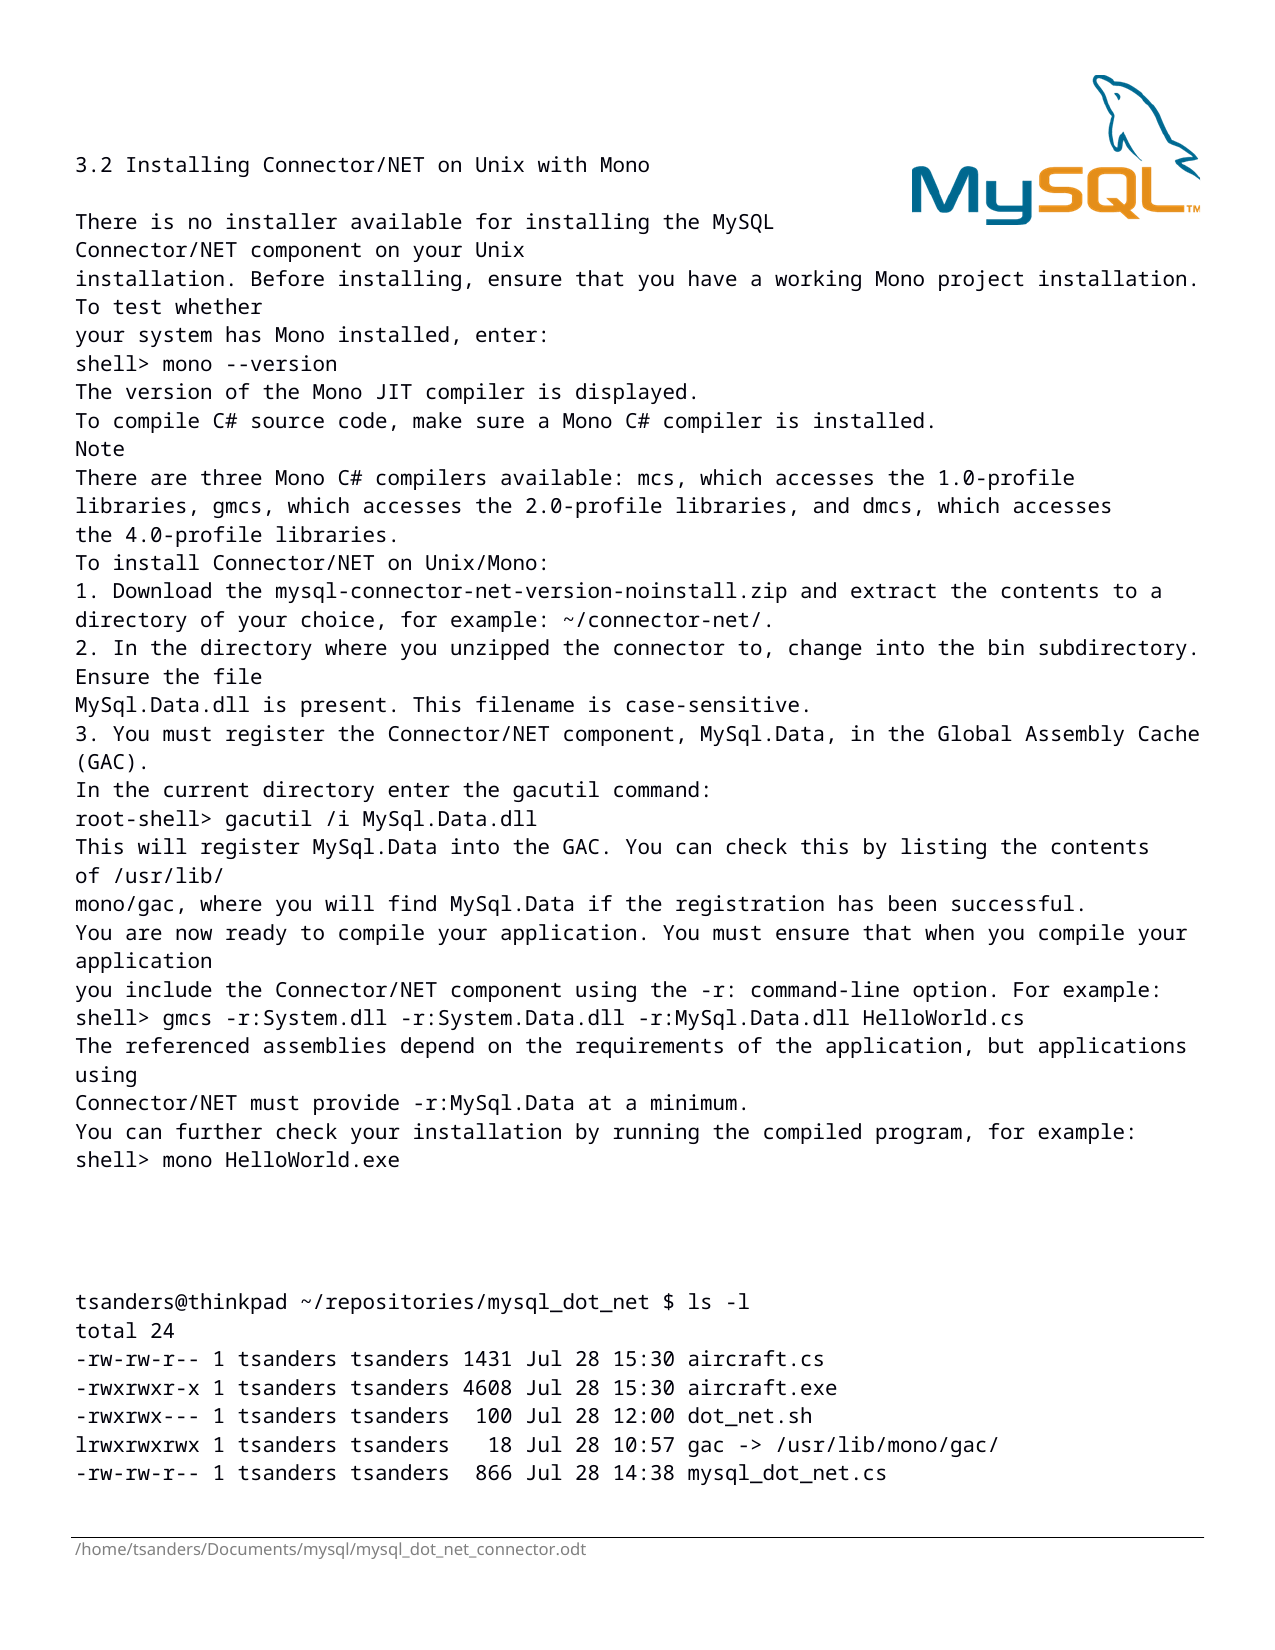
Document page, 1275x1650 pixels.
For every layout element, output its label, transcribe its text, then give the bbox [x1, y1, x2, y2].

text The version of the Mono JIT compiler is displayed. [75, 377, 1200, 406]
text To install Connector/NET on Unix/Mono: [75, 548, 1200, 577]
text shell> mono HelloWorld.exe [75, 1145, 1200, 1174]
text tsanders@thinkpad ~/repositories/mysql_dot_net $ ls -l [75, 1287, 1200, 1316]
text In the current directory enter the gacutil command: [75, 776, 1200, 804]
text -rwxrwx--- 1 tsanders tsanders 100 Jul 28 12:00 dot_net.sh [75, 1401, 1200, 1430]
picture [1108, 75, 1200, 176]
text 3. You must register the Connector/NET component, MySql.Data, in the Global Assembly Cache (GAC). [75, 719, 1200, 776]
text your system has Mono installed, enter: [75, 321, 1200, 349]
text -rwxrwxr-x 1 tsanders tsanders 4608 Jul 28 15:30 aircraft.exe [75, 1373, 1200, 1401]
text To compile C# source code, make sure a Mono C# compiler is installed. [75, 406, 1200, 434]
text root-shell> gacutil /i MySql.Data.dll [75, 804, 1200, 832]
text installation. Before installing, ensure that you have a working Mono project installation. To test whether [75, 264, 1200, 321]
text The referenced assemblies depend on the requirements of the application, but applications using [75, 1032, 1200, 1088]
text This will register MySql.Data into the GAC. You can check this by listing the contents of /usr/lib/ [75, 832, 1200, 889]
text Connector/NET must provide -r:MySql.Data at a minimum. [75, 1088, 1200, 1117]
text directory of your choice, for example: ~/connector-net/. [75, 605, 1200, 633]
text There is no installer available for installing the MySQL Connector/NET component on your Unix [75, 207, 1200, 264]
text libraries, gmcs, which accesses the 2.0-profile libraries, and dmcs, which accesses [75, 491, 1200, 520]
text MySql.Data.dll is present. This filename is case-sensitive. [75, 690, 1200, 719]
text shell> mono --version [75, 349, 1200, 377]
text 2. In the directory where you unzipped the connector to, change into the bin subdirectory. Ensure the file [75, 633, 1200, 690]
text mono/gac, where you will find MySql.Data if the registration has been successful. [75, 889, 1200, 918]
text 3.2 Installing Connector/NET on Unix with Mono [75, 150, 912, 178]
text -rw-rw-r-- 1 tsanders tsanders 866 Jul 28 14:38 mysql_dot_net.cs [75, 1458, 1200, 1487]
text lrwxrwxrwx 1 tsanders tsanders 18 Jul 28 10:57 gac -> /usr/lib/mono/gac/ [75, 1430, 1200, 1458]
text Note [75, 434, 1200, 463]
text You can further check your installation by running the compiled program, for example: [75, 1117, 1200, 1145]
text the 4.0-profile libraries. [75, 520, 1200, 548]
text shell> gmcs -r:System.dll -r:System.Data.dll -r:MySql.Data.dll HelloWorld.cs [75, 1003, 1200, 1032]
text total 24 [75, 1316, 1200, 1344]
text -rw-rw-r-- 1 tsanders tsanders 1431 Jul 28 15:30 aircraft.cs [75, 1344, 1200, 1373]
text 1. Download the mysql-connector-net-version-noinstall.zip and extract the contents to a [75, 577, 1200, 605]
text you include the Connector/NET component using the -r: command-line option. For example: [75, 975, 1200, 1003]
picture [912, 75, 1200, 225]
text You are now ready to compile your application. You must ensure that when you compile your application [75, 918, 1200, 975]
text There are three Mono C# compilers available: mcs, which accesses the 1.0-profile [75, 463, 1200, 491]
